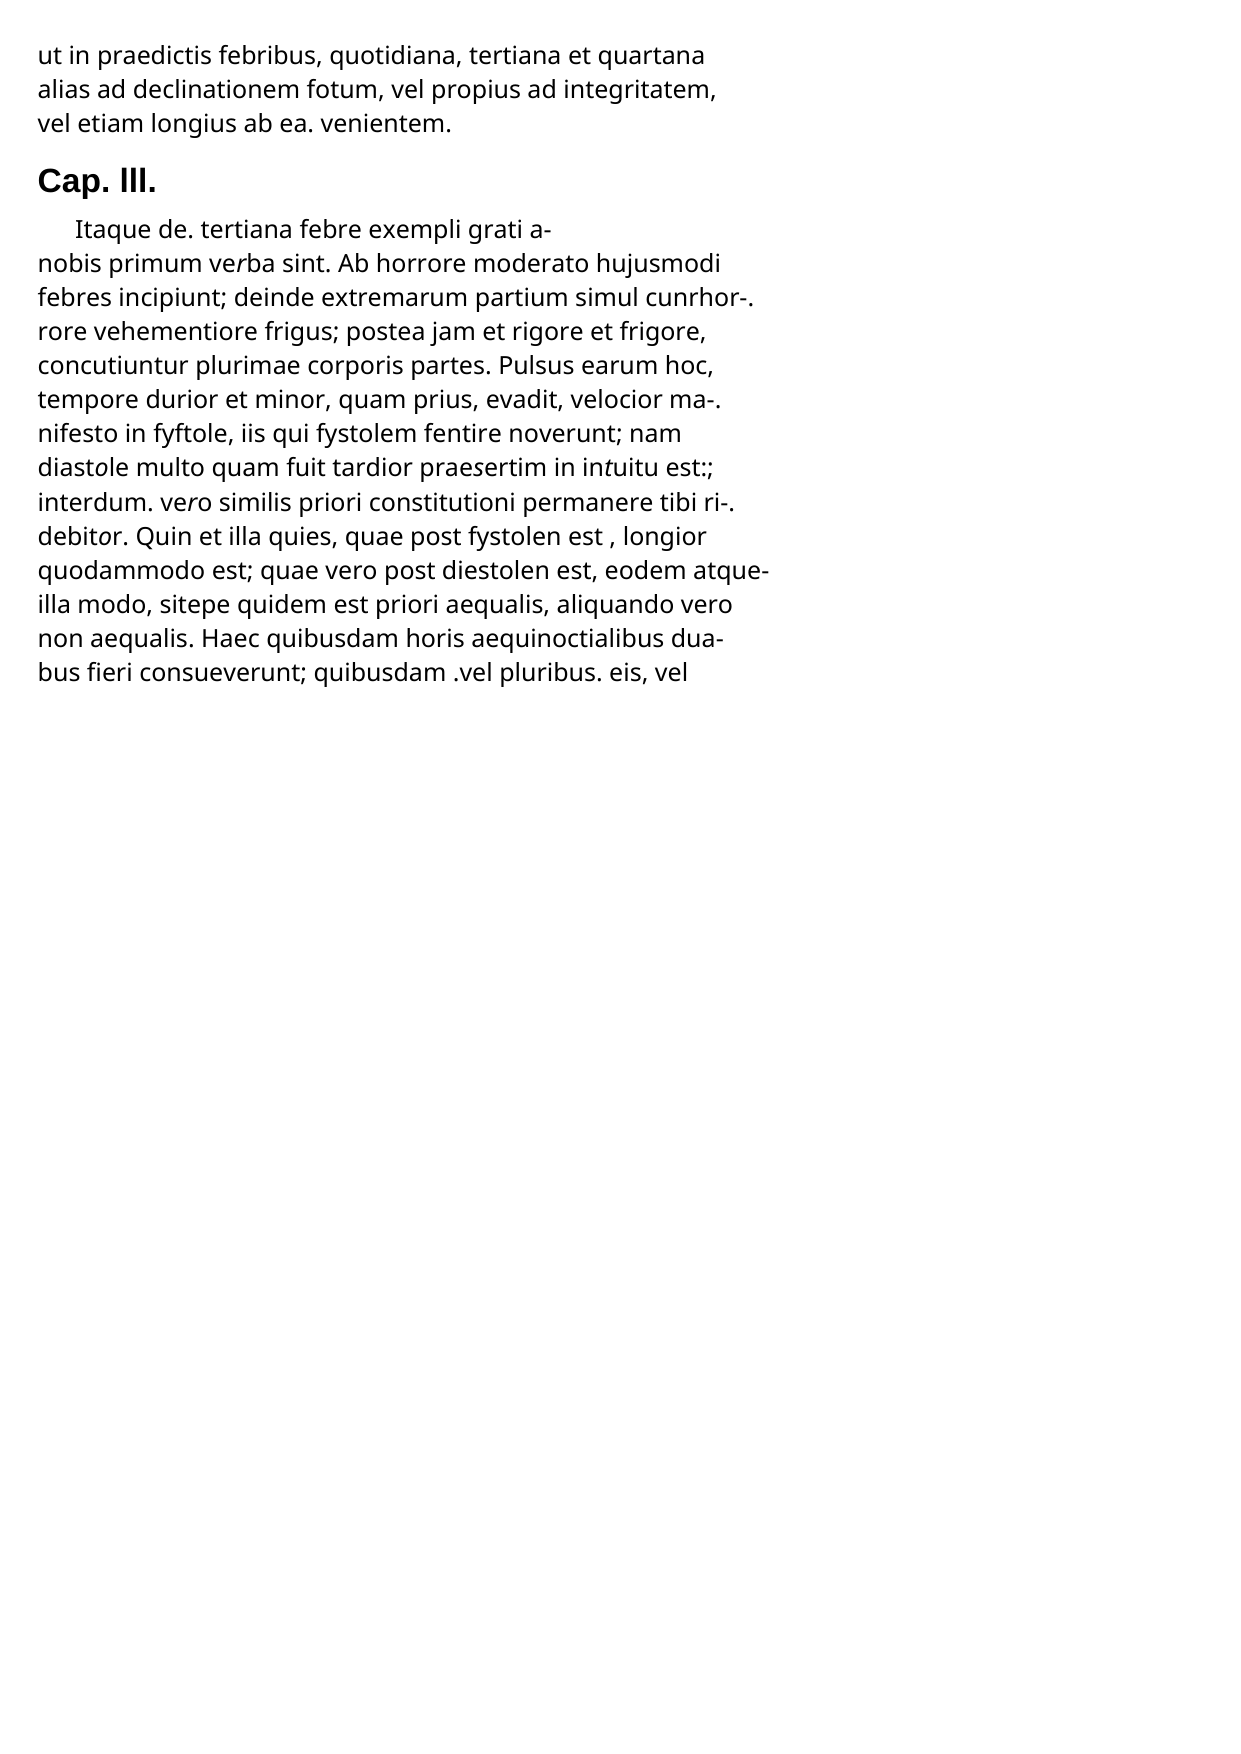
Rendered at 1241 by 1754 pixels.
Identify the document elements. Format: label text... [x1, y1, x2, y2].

subtitle Cap. lll. [37, 161, 1203, 199]
text Itaque de. tertiana febre exempli grati a- nobis primum verba sint. Ab horrore moderato hujusmodi febres incipiunt; deinde extremarum partium simul cunrhor-. rore vehementiore frigus; postea jam et rigore et frigore, concutiuntur plurimae corporis partes. Pulsus earum hoc, tempore durior et minor, quam prius, evadit, velocior ma-. nifesto in fyftole, iis qui fystolem fentire noverunt; nam diastole multo quam fuit tardior praesertim in intuitu est:; interdum. vero similis priori constitutioni permanere tibi ri-. debitor. Quin et illa quies, quae post fystolen est , longior quodammodo est; quae vero post diestolen est, eodem atque- illa modo, sitepe quidem est priori aequalis, aliquando vero non aequalis. Haec quibusdam horis aequinoctialibus dua- bus fieri consueverunt; quibusdam .vel pluribus. eis, vel [37, 212, 1203, 688]
text ut in praedictis febribus, quotidiana, tertiana et quartana alias ad declinationem fotum, vel propius ad integritatem, vel etiam longius ab ea. venientem. [37, 37, 1203, 140]
